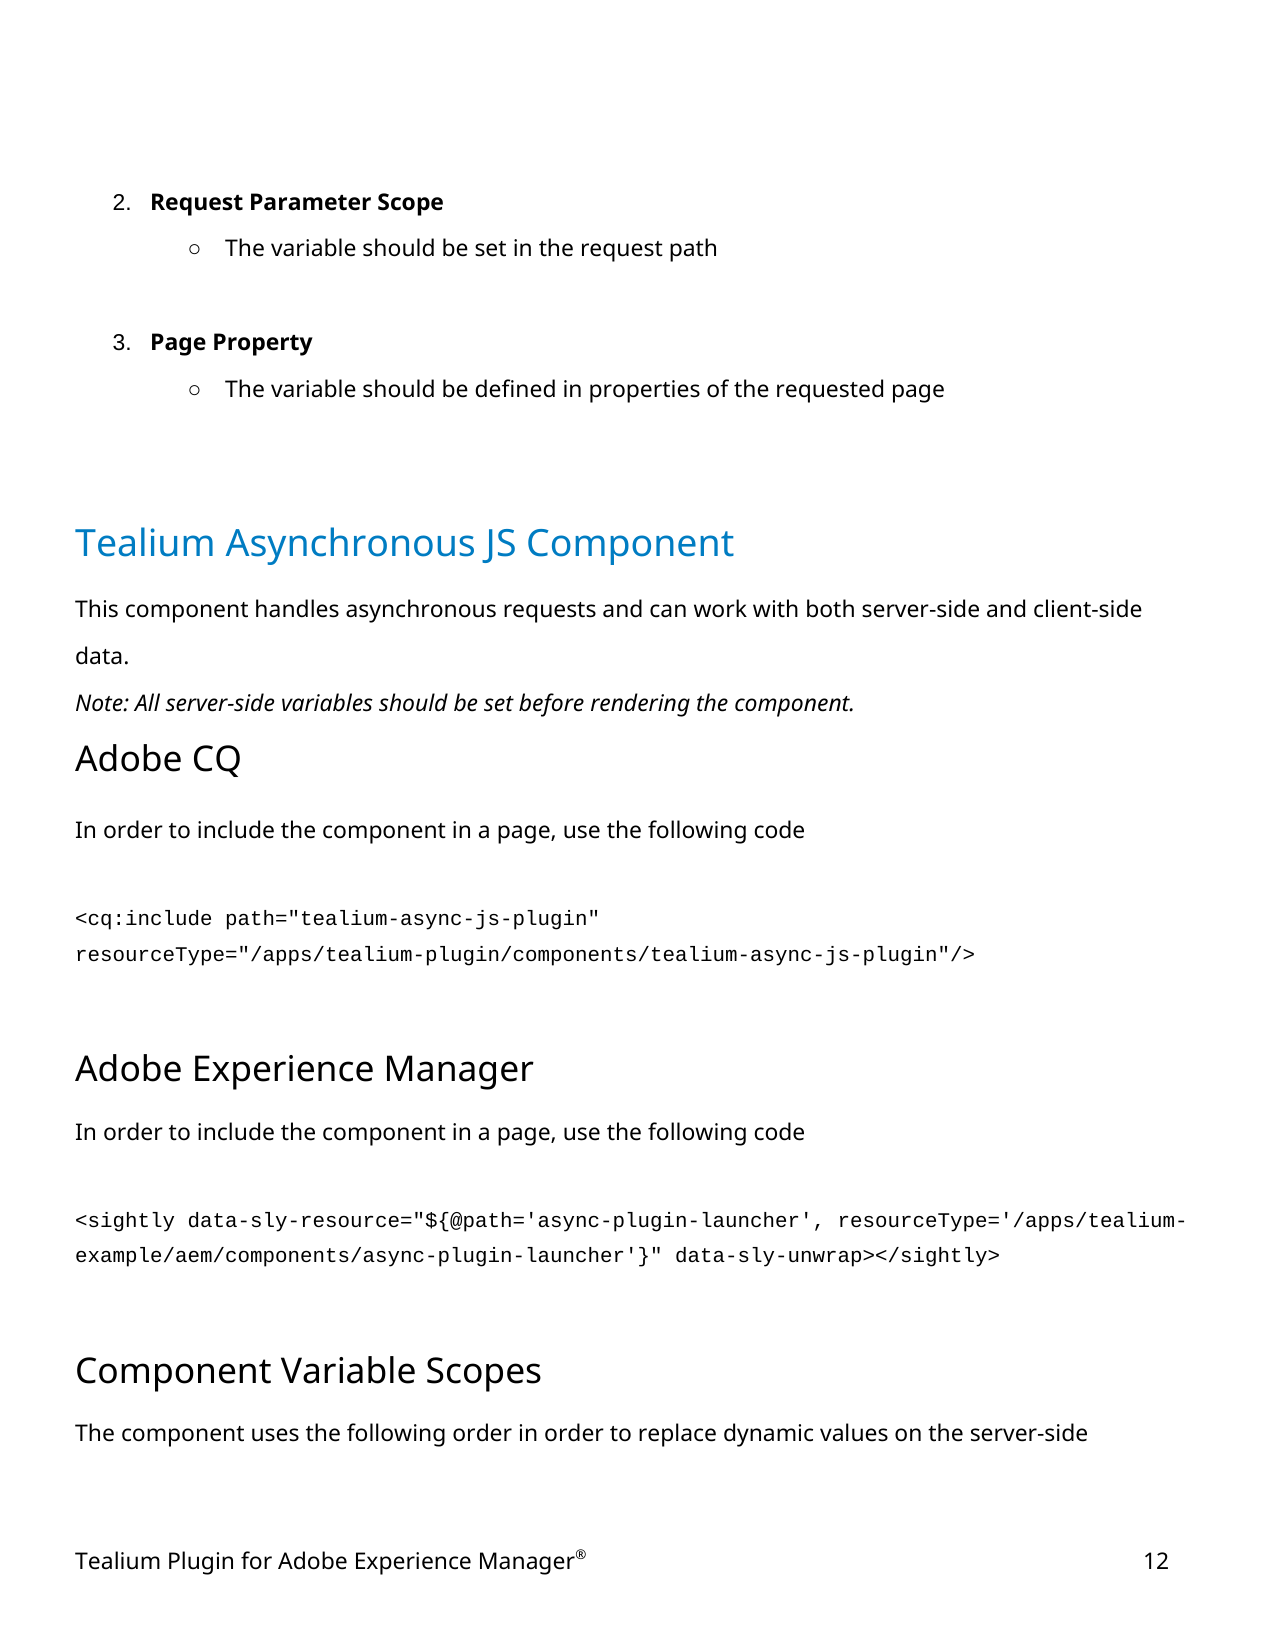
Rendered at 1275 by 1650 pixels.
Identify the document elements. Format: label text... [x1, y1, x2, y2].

list The variable should be defined in properties of the requested page [187, 373, 1200, 404]
text <sightly data-sly-resource="${@path='async-plugin-launcher', resourceType='/apps/tealium-example/aem/components/async-plugin-launcher'}" data-sly-unwrap></sightly> [75, 1210, 1200, 1269]
list Page Property [112, 326, 1200, 357]
subtitle Tealium Asynchronous JS Component [75, 517, 1200, 568]
list The variable should be set in the request path [187, 232, 1200, 263]
text In order to include the component in a page, use the following code [75, 1116, 1200, 1147]
subtitle Adobe Experience Manager [75, 1044, 1200, 1092]
text The component uses the following order in order to replace dynamic values on the server-side [75, 1417, 1200, 1449]
text <cq:include path="tealium-async-js-plugin" resourceType="/apps/tealium-plugin/components/tealium-async-js-plugin"/> [75, 908, 1200, 967]
text In order to include the component in a page, use the following code [75, 814, 1200, 846]
subtitle Adobe CQ [75, 734, 1200, 782]
subtitle Component Variable Scopes [75, 1345, 1200, 1393]
text This component handles asynchronous requests and can work with both server-side and client-side data. [75, 593, 1200, 671]
list Request Parameter Scope [112, 185, 1200, 217]
text Note: All server-side variables should be set before rendering the component. [75, 687, 1200, 718]
